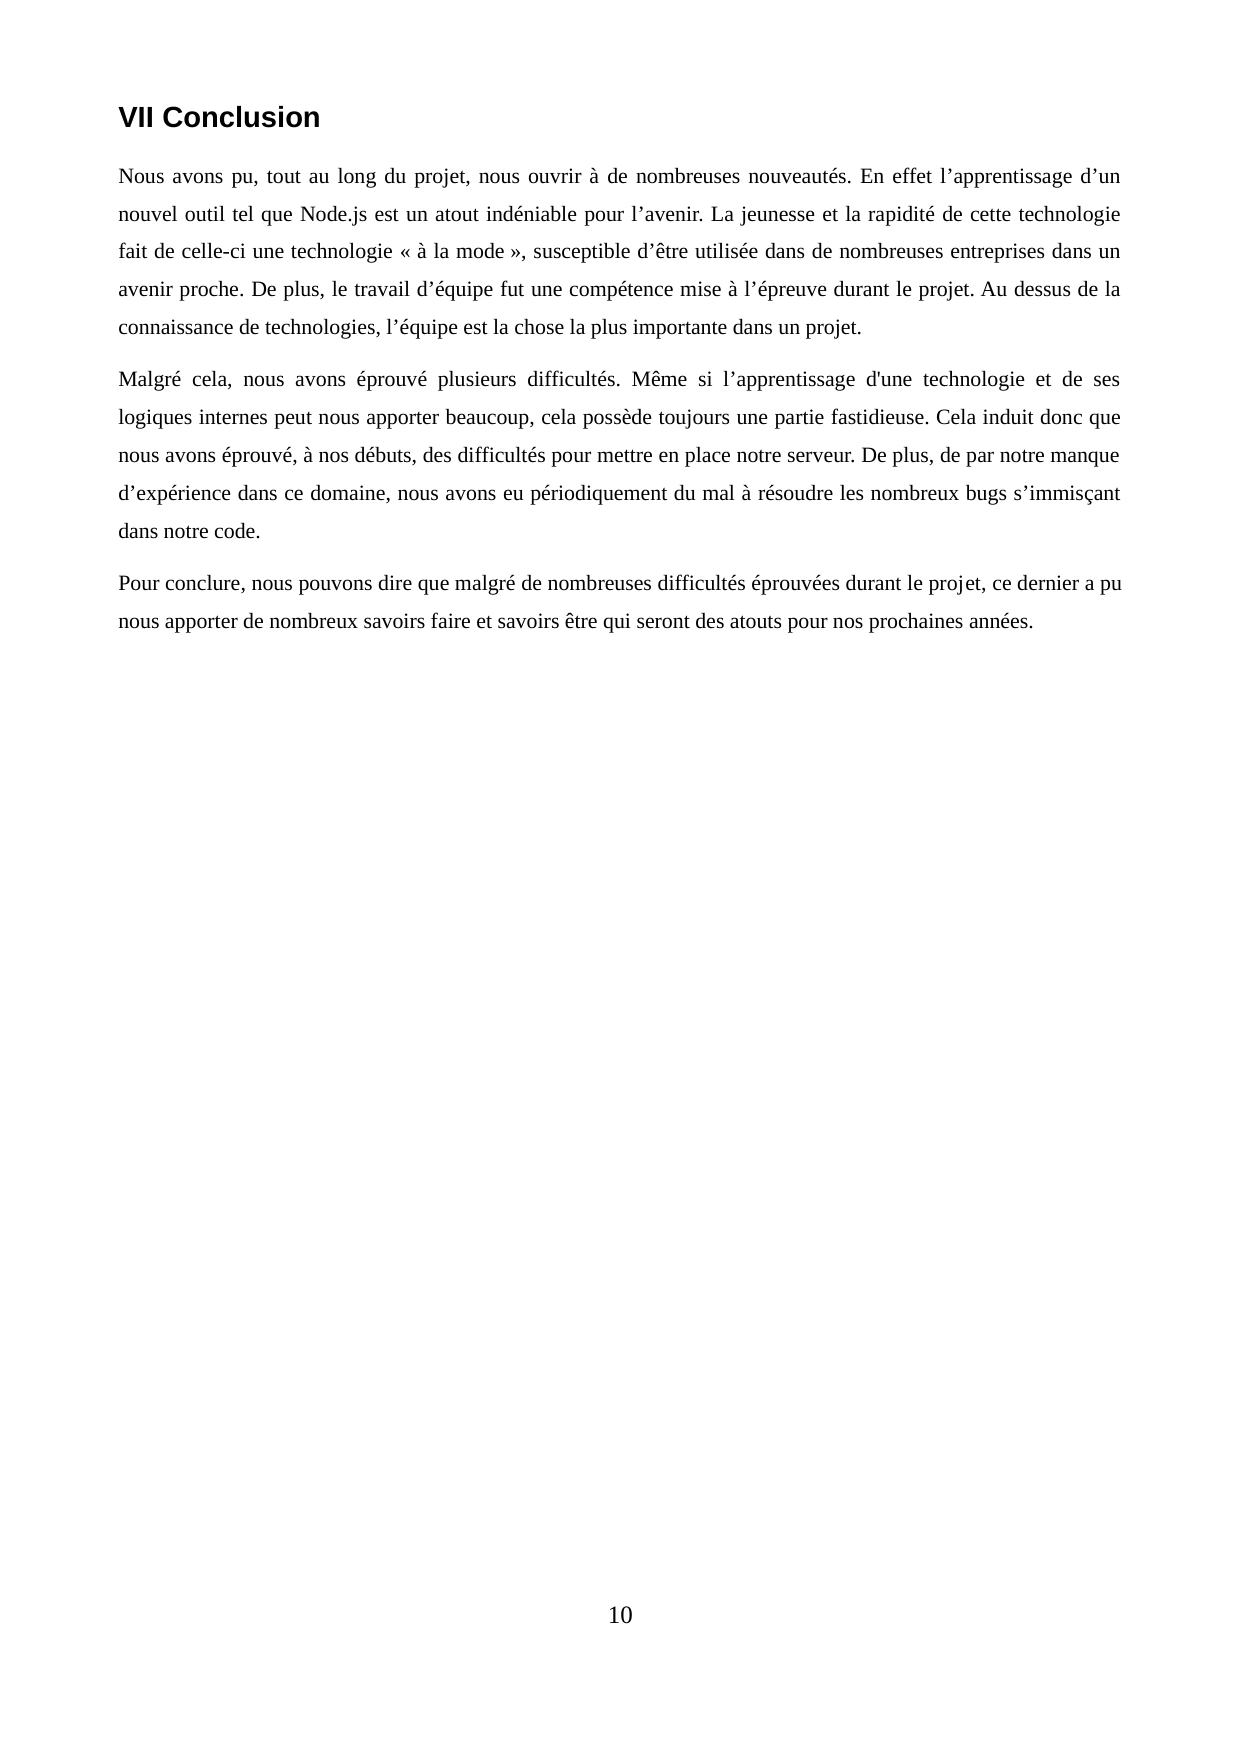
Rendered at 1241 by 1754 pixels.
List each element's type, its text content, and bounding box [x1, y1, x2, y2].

subtitle Conclusion [118, 100, 1122, 133]
text Nous avons pu, tout au long du projet, nous ouvrir à de nombreuses nouveautés. En effet l’apprentissage d’un nouvel outil tel que Node.js est un atout indéniable pour l’avenir. La jeunesse et la rapidité de cette technologie fait de celle-ci une technologie « à la mode », susceptible d’être utilisée dans de nombreuses entreprises dans un avenir proche. De plus, le travail d’équipe fut une compétence mise à l’épreuve durant le projet. Au dessus de la connaissance de technologies, l’équipe est la chose la plus importante dans un projet. [118, 163, 1122, 339]
text Malgré cela, nous avons éprouvé plusieurs difficultés. Même si l’apprentissage d'une technologie et de ses logiques internes peut nous apporter beaucoup, cela possède toujours une partie fastidieuse. Cela induit donc que nous avons éprouvé, à nos débuts, des difficultés pour mettre en place notre serveur. De plus, de par notre manque d’expérience dans ce domaine, nous avons eu périodiquement du mal à résoudre les nombreux bugs s’immisçant dans notre code. [118, 366, 1122, 543]
text Pour conclure, nous pouvons dire que malgré de nombreuses difficultés éprouvées durant le projet, ce dernier a pu nous apporter de nombreux savoirs faire et savoirs être qui seront des atouts pour nos prochaines années. [118, 570, 1122, 633]
